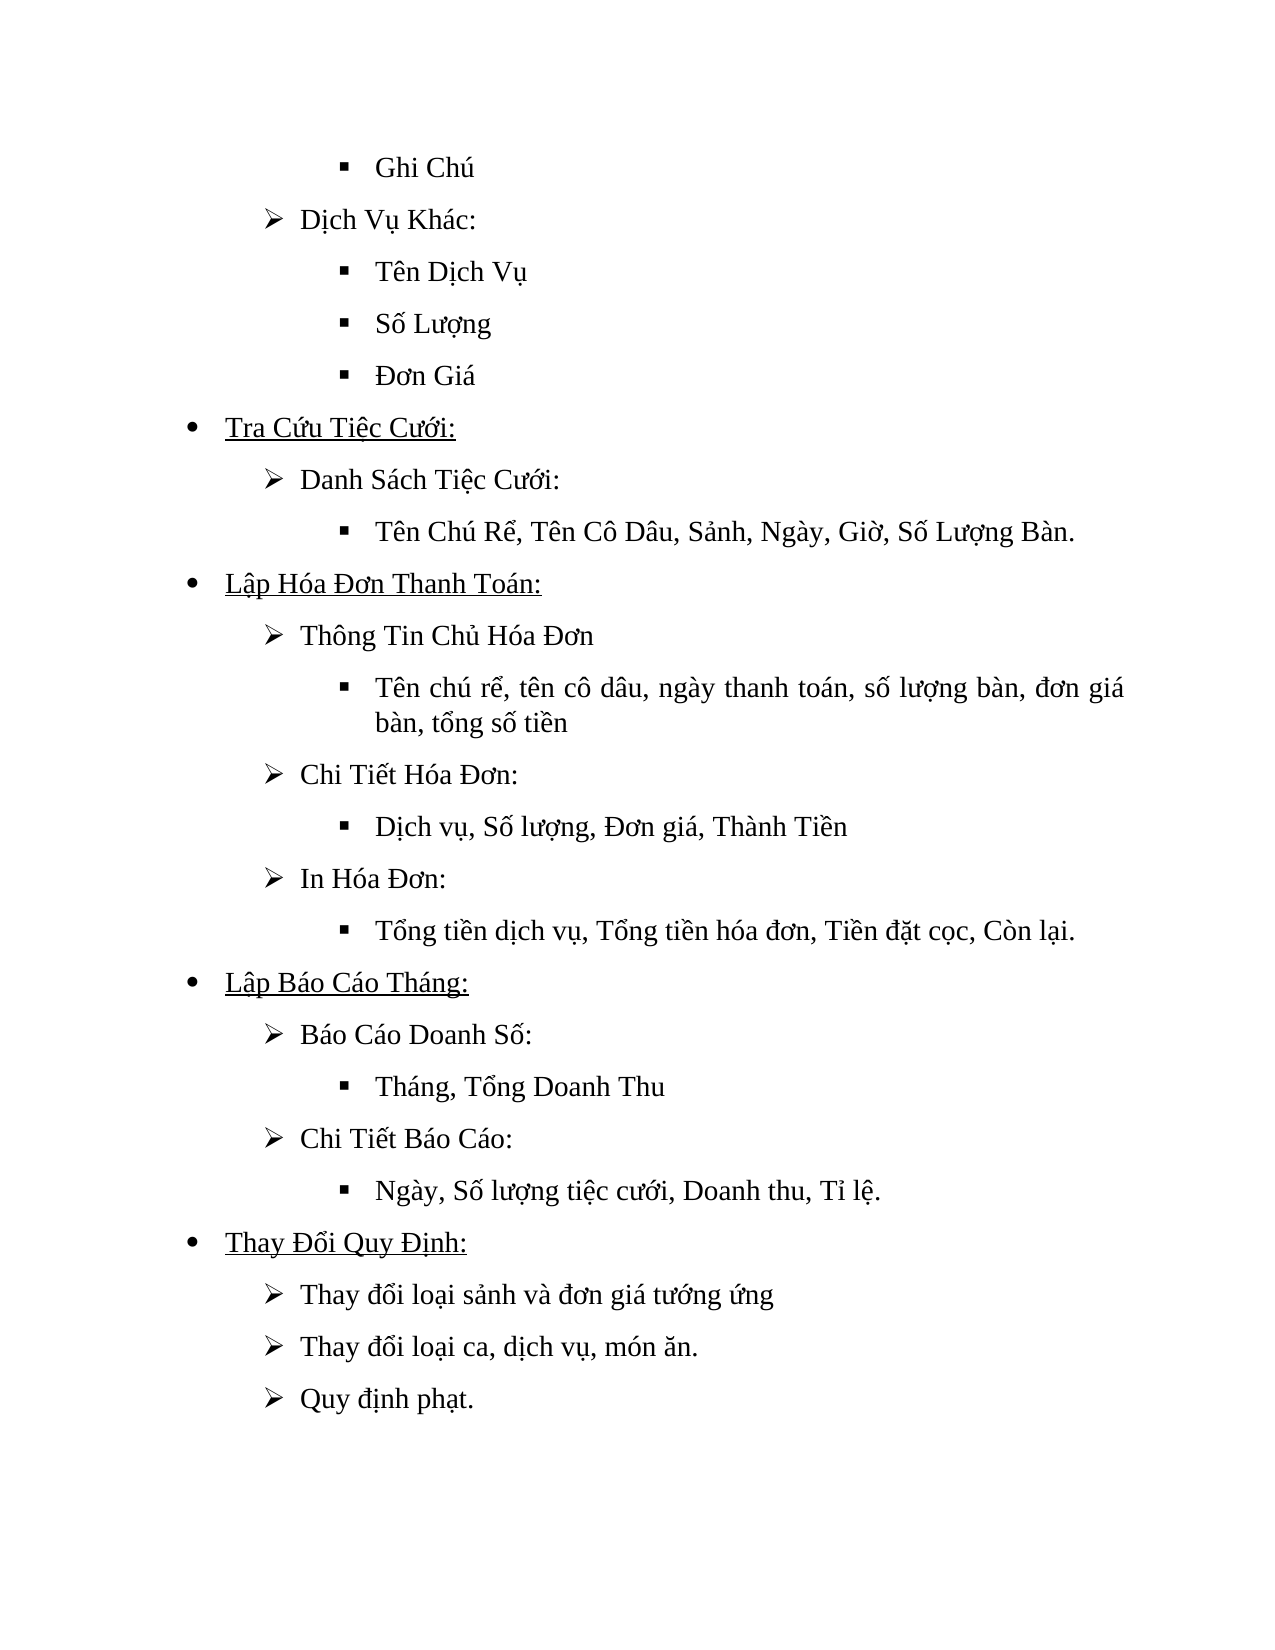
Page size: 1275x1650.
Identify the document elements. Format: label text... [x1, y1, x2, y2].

list Số Lượng [337, 306, 1125, 339]
list Báo Cáo Doanh Số: [262, 1017, 1125, 1051]
list Thay đổi loại sảnh và đơn giá tướng ứng [262, 1277, 1125, 1310]
list Tên Dịch Vụ [337, 254, 1125, 288]
list Quy định phạt. [262, 1381, 1125, 1414]
list Dịch vụ, Số lượng, Đơn giá, Thành Tiền [337, 809, 1125, 843]
list Lập Báo Cáo Tháng: [187, 965, 1125, 998]
list In Hóa Đơn: [262, 861, 1125, 894]
list Thay đổi loại ca, dịch vụ, món ăn. [262, 1329, 1125, 1362]
list Tên Chú Rể, Tên Cô Dâu, Sảnh, Ngày, Giờ, Số Lượng Bàn. [337, 514, 1125, 547]
list Thay Đổi Quy Định: [187, 1225, 1125, 1258]
list Tổng tiền dịch vụ, Tổng tiền hóa đơn, Tiền đặt cọc, Còn lại. [337, 913, 1125, 947]
list Lập Hóa Đơn Thanh Toán: [187, 566, 1125, 599]
list Tên chú rể, tên cô dâu, ngày thanh toán, số lượng bàn, đơn giá bàn, tổng số tiền [337, 670, 1125, 739]
list Dịch Vụ Khác: [262, 202, 1125, 236]
list Đơn Giá [337, 358, 1125, 392]
list Ngày, Số lượng tiệc cưới, Doanh thu, Tỉ lệ. [337, 1173, 1125, 1206]
list Thông Tin Chủ Hóa Đơn [262, 618, 1125, 651]
list Ghi Chú [337, 150, 1125, 184]
list Danh Sách Tiệc Cưới: [262, 462, 1125, 496]
list Tháng, Tổng Doanh Thu [337, 1069, 1125, 1102]
list Chi Tiết Hóa Đơn: [262, 757, 1125, 791]
list Tra Cứu Tiệc Cưới: [187, 410, 1125, 443]
list Chi Tiết Báo Cáo: [262, 1121, 1125, 1154]
